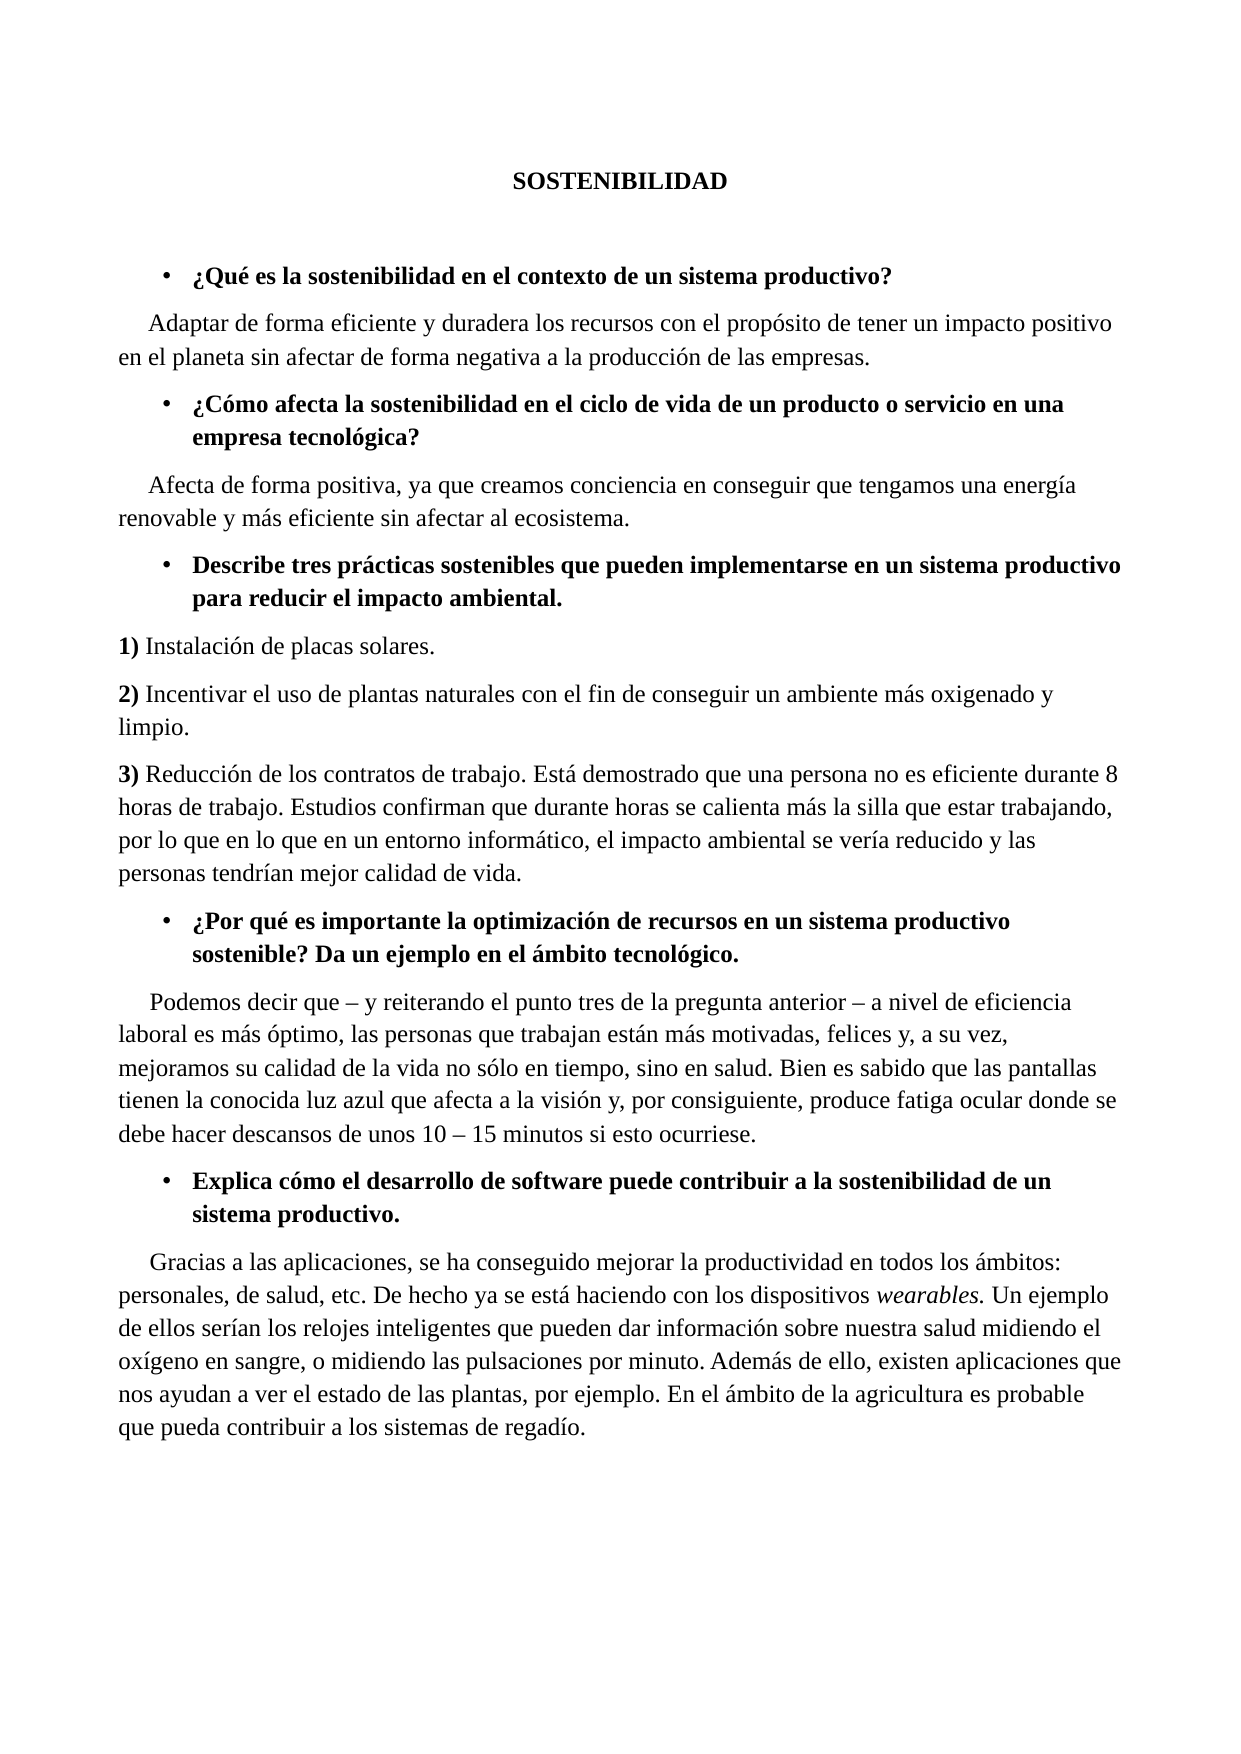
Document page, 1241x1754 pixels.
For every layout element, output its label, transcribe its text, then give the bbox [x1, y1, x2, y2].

text Podemos decir que – y reiterando el punto tres de la pregunta anterior – a nivel de eficiencia laboral es más óptimo, las personas que trabajan están más motivadas, felices y, a su vez, mejoramos su calidad de la vida no sólo en tiempo, sino en salud. Bien es sabido que las pantallas tienen la conocida luz azul que afecta a la visión y, por consiguiente, produce fatiga ocular donde se debe hacer descansos de unos 10 – 15 minutos si esto ocurriese. [118, 987, 1122, 1147]
list ¿Cómo afecta la sostenibilidad en el ciclo de vida de un producto o servicio en una empresa tecnológica? [162, 389, 1122, 451]
text Adaptar de forma eficiente y duradera los recursos con el propósito de tener un impacto positivo en el planeta sin afectar de forma negativa a la producción de las empresas. [118, 308, 1122, 370]
text 3) Reducción de los contratos de trabajo. Está demostrado que una persona no es eficiente durante 8 horas de trabajo. Estudios confirman que durante horas se calienta más la silla que estar trabajando, por lo que en lo que en un entorno informático, el impacto ambiental se vería reducido y las personas tendrían mejor calidad de vida. [118, 759, 1122, 887]
list Explica cómo el desarrollo de software puede contribuir a la sostenibilidad de un sistema productivo. [162, 1166, 1122, 1228]
list Describe tres prácticas sostenibles que pueden implementarse en un sistema productivo para reducir el impacto ambiental. [162, 550, 1122, 612]
text SOSTENIBILIDAD [118, 166, 1122, 194]
text 1) Instalación de placas solares. [118, 631, 1122, 660]
text Afecta de forma positiva, ya que creamos conciencia en conseguir que tengamos una energía renovable y más eficiente sin afectar al ecosistema. [118, 470, 1122, 532]
list ¿Por qué es importante la optimización de recursos en un sistema productivo sostenible? Da un ejemplo en el ámbito tecnológico. [162, 906, 1122, 968]
list ¿Qué es la sostenibilidad en el contexto de un sistema productivo? [162, 261, 1122, 290]
text Gracias a las aplicaciones, se ha conseguido mejorar la productividad en todos los ámbitos: personales, de salud, etc. De hecho ya se está haciendo con los dispositivos wearables. Un ejemplo de ellos serían los relojes inteligentes que pueden dar información sobre nuestra salud midiendo el oxígeno en sangre, o midiendo las pulsaciones por minuto. Además de ello, existen aplicaciones que nos ayudan a ver el estado de las plantas, por ejemplo. En el ámbito de la agricultura es probable que pueda contribuir a los sistemas de regadío. [118, 1247, 1122, 1441]
text 2) Incentivar el uso de plantas naturales con el fin de conseguir un ambiente más oxigenado y limpio. [118, 679, 1122, 740]
